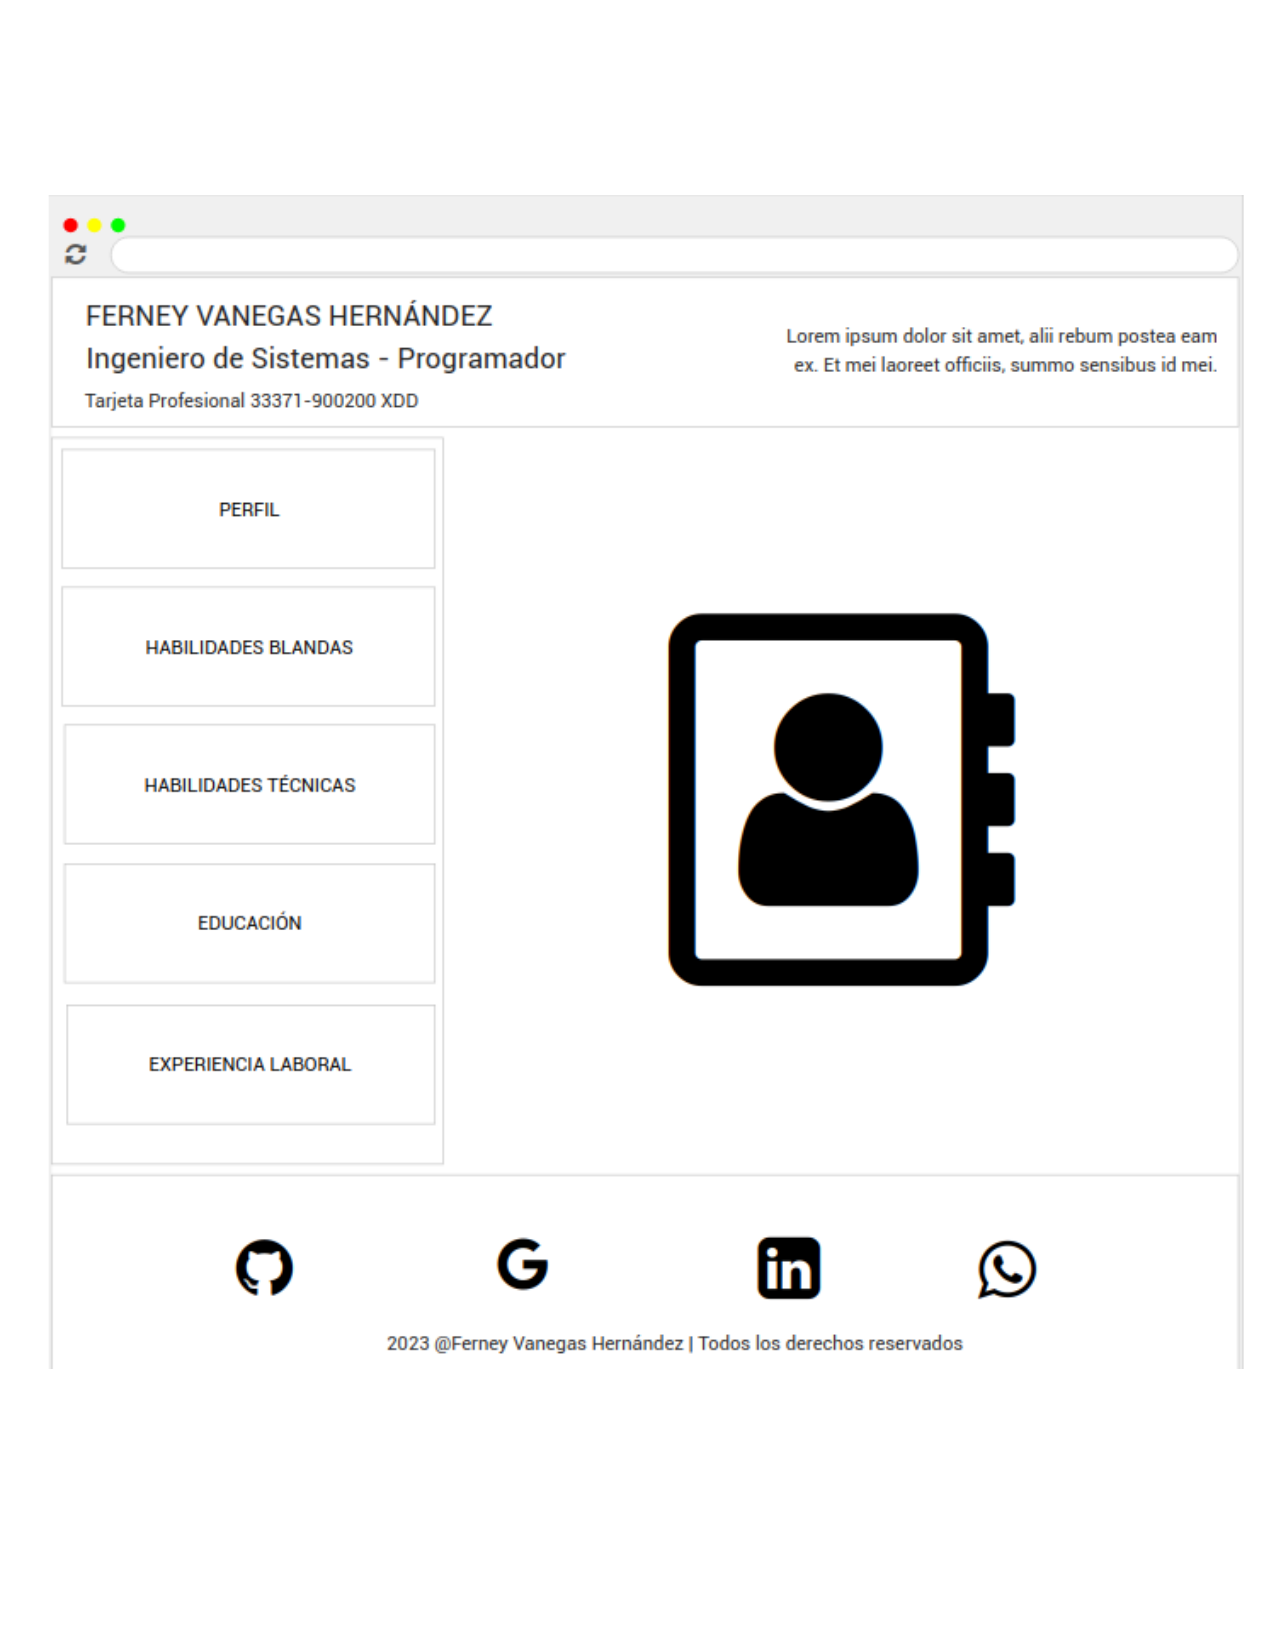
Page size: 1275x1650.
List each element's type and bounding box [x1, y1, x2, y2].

picture [48, 195, 1244, 1369]
